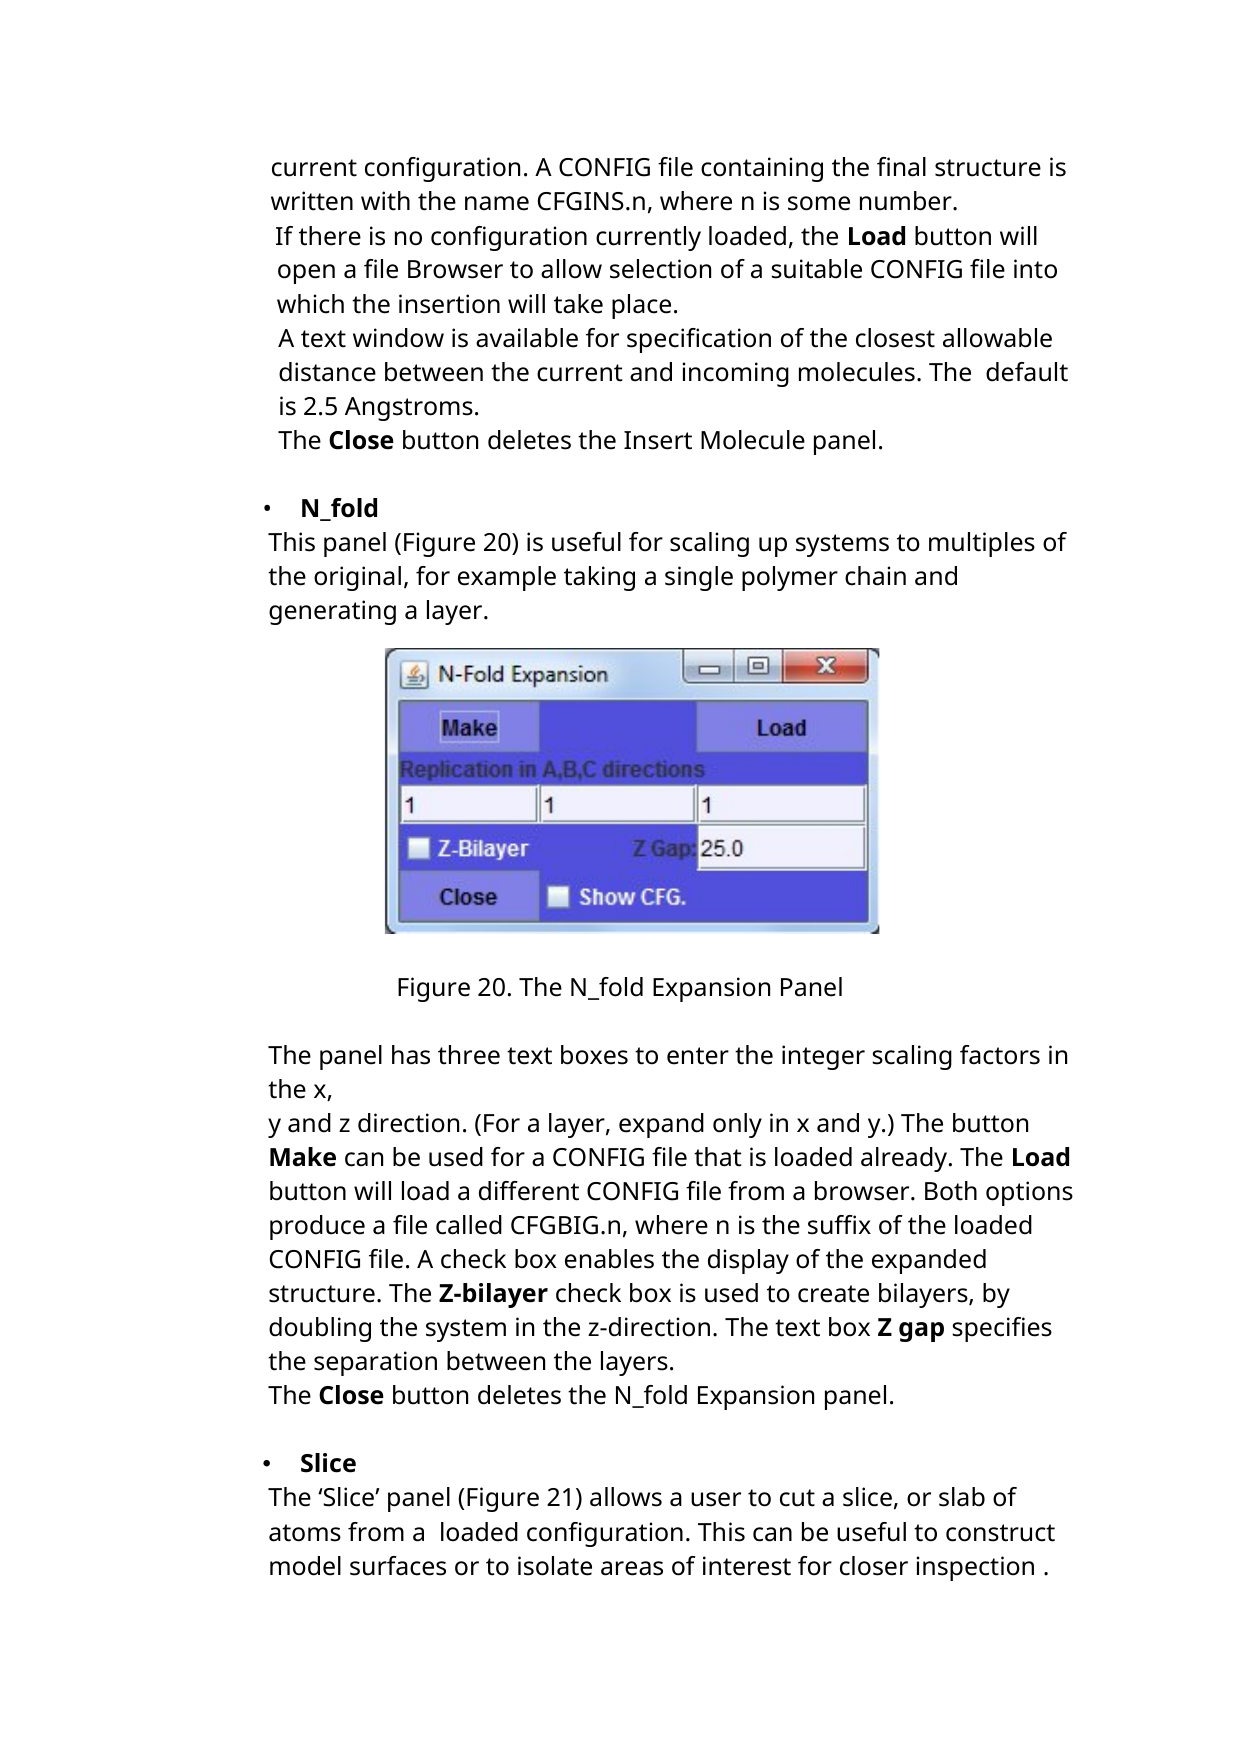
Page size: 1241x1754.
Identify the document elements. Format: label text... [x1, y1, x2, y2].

text This panel (Figure 20) is useful for scaling up systems to multiples of the original, for example taking a single polymer chain and generating a layer. [268, 525, 1090, 627]
text The Close button deletes the N_fold Expansion panel. [268, 1378, 1090, 1412]
text If there is no configuration currently loaded, the Load button will open a file Browser to allow selection of a suitable CONFIG file into which the insertion will take place. [275, 218, 1090, 320]
picture [384, 648, 880, 934]
list Slice [262, 1446, 1090, 1480]
list N_fold [262, 491, 1090, 525]
text current configuration. A CONFIG file containing the final structure is written with the name CFGINS.n, where n is some number. [264, 150, 1090, 218]
text y and z direction. (For a layer, expand only in x and y.) The button Make can be used for a CONFIG file that is loaded already. The Load button will load a different CONFIG file from a browser. Both options produce a file called CFGBIG.n, where n is the suffix of the loaded CONFIG file. A check box enables the display of the expanded structure. The Z-bilayer check box is used to create bilayers, by doubling the system in the z-direction. The text box Z gap specifies the separation between the layers. [268, 1105, 1090, 1378]
text The panel has three text boxes to enter the integer scaling factors in the x, [268, 1037, 1090, 1105]
text The Close button deletes the Insert Molecule panel. [278, 422, 1090, 457]
text Figure 20. The N_fold Expansion Panel [150, 969, 1090, 1003]
text A text window is available for specification of the closest allowable distance between the current and incoming molecules. The default is 2.5 Angstroms. [278, 320, 1090, 422]
text The ‘Slice’ panel (Figure 21) allows a user to cut a slice, or slab of atoms from a loaded configuration. This can be useful to construct model surfaces or to isolate areas of interest for closer inspection . [268, 1480, 1090, 1582]
